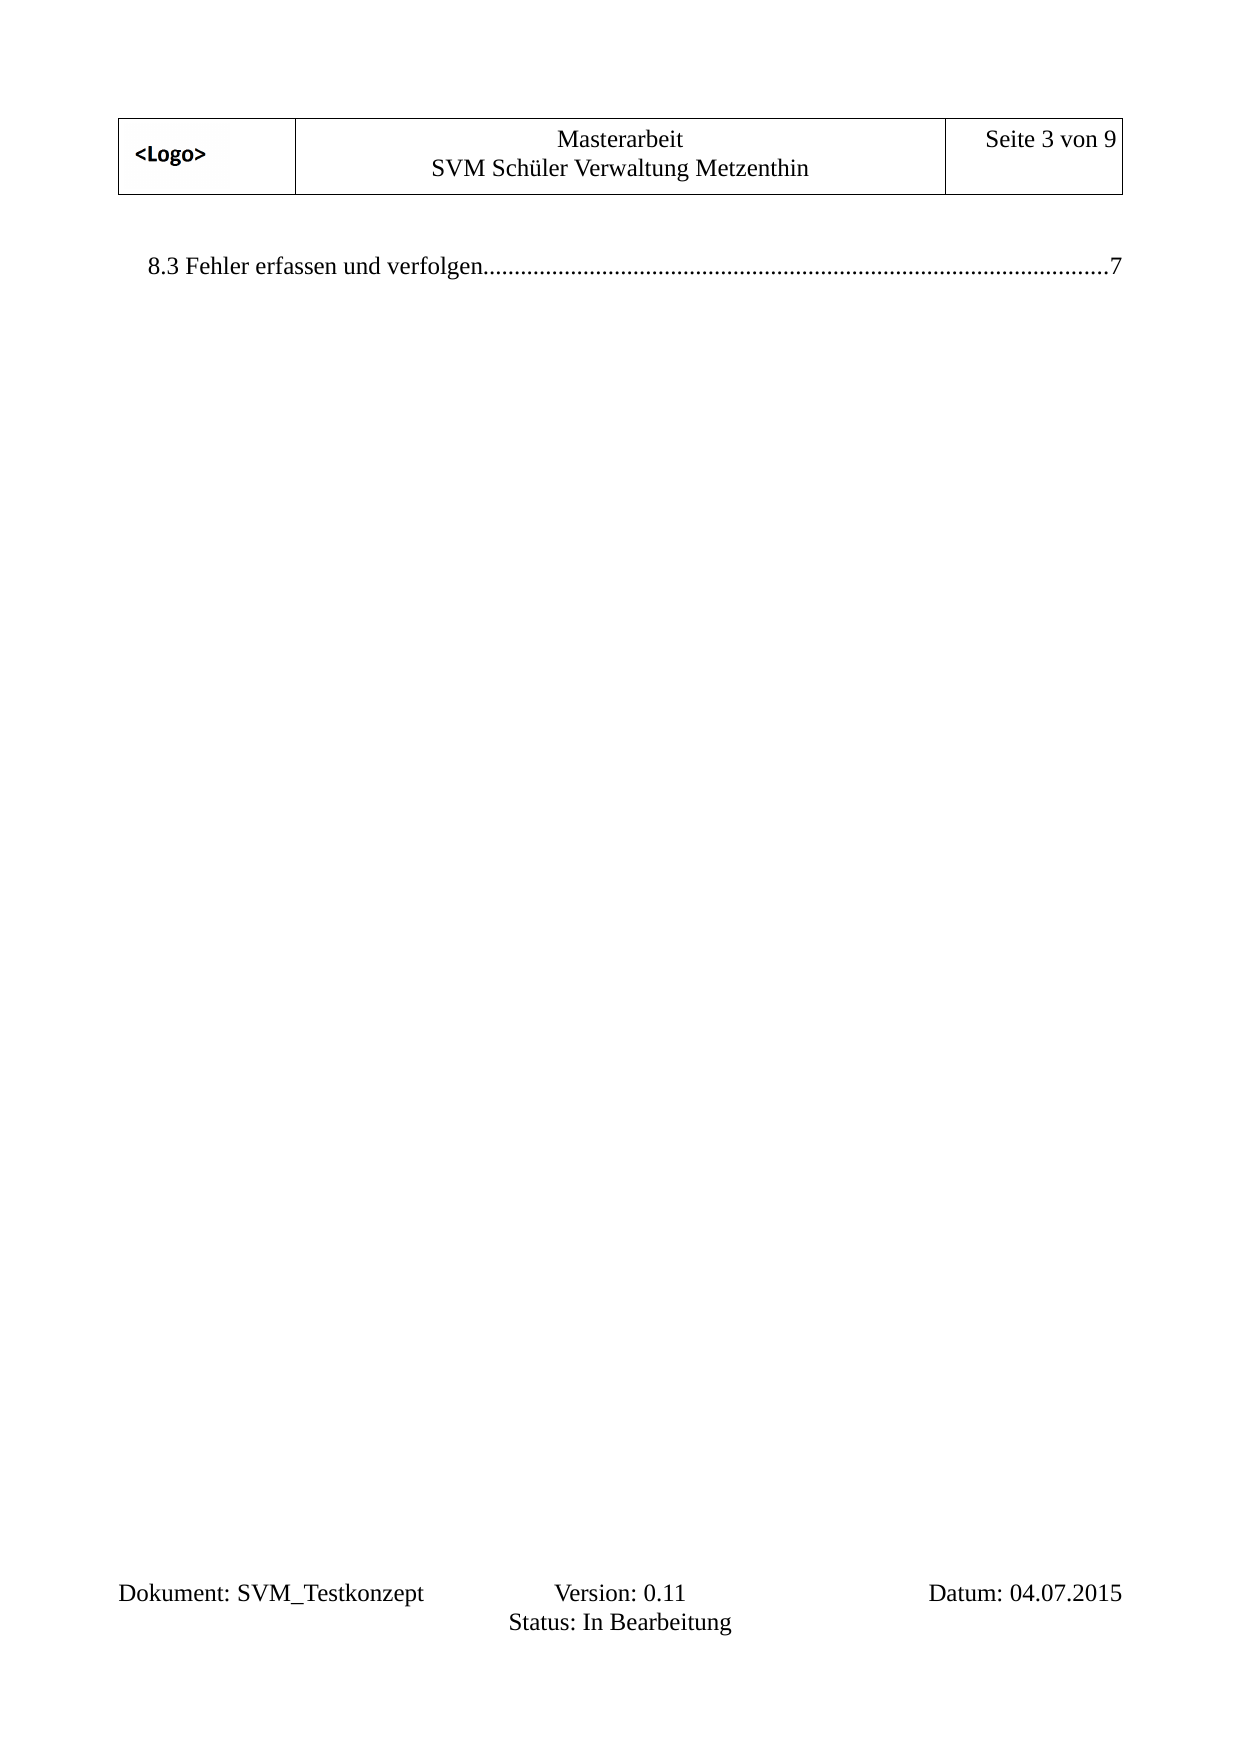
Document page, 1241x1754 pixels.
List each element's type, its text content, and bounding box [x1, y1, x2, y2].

text 8.3 Fehler erfassen und verfolgen 7 [148, 251, 1122, 279]
picture [123, 123, 230, 189]
